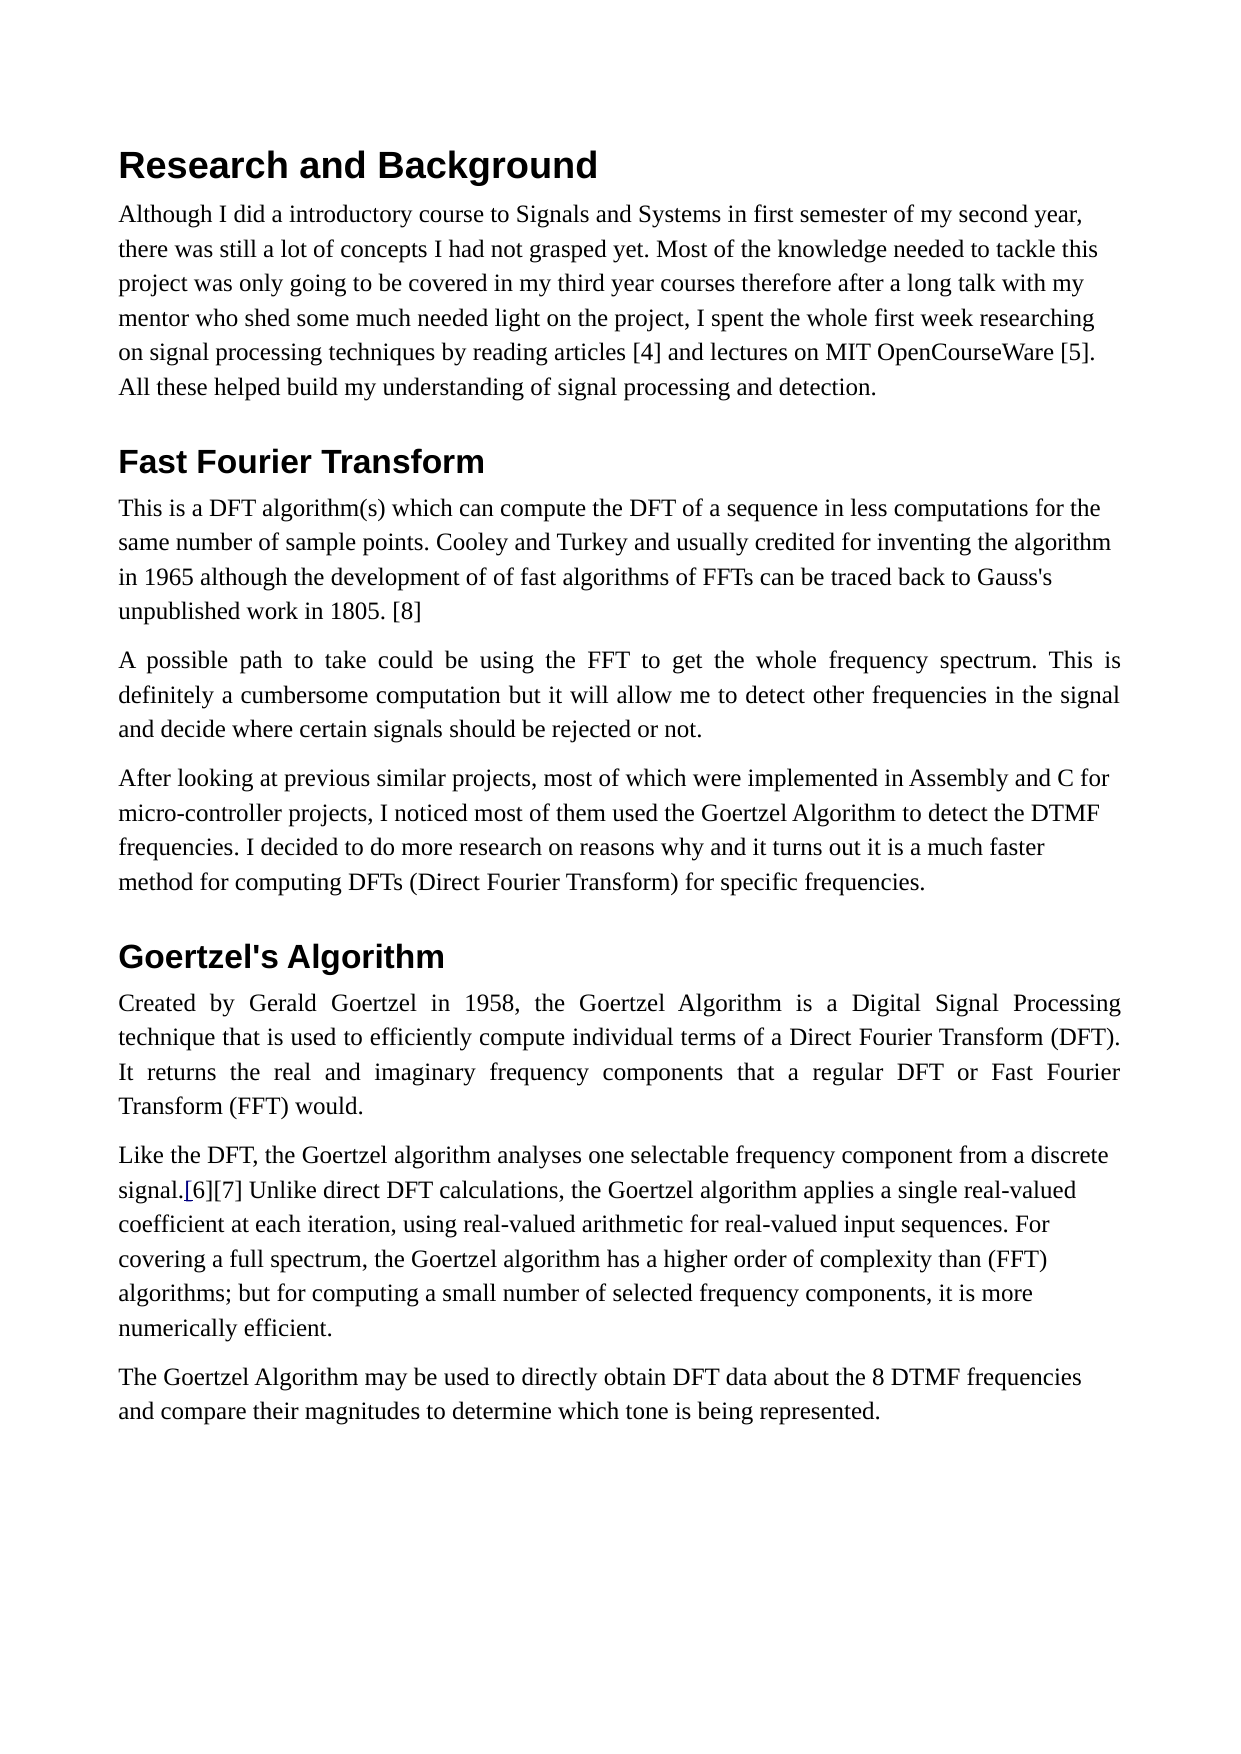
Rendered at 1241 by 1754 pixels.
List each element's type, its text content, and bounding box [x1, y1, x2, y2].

text After looking at previous similar projects, most of which were implemented in Assembly and C for micro-controller projects, I noticed most of them used the Goertzel Algorithm to detect the DTMF frequencies. I decided to do more research on reasons why and it turns out it is a much faster method for computing DFTs (Direct Fourier Transform) for specific frequencies. [118, 763, 1122, 895]
text This is a DFT algorithm(s) which can compute the DFT of a sequence in less computations for the same number of sample points. Cooley and Turkey and usually credited for inventing the algorithm in 1965 although the development of of fast algorithms of FFTs can be traced back to Gauss's unpublished work in 1805. [8] [118, 493, 1122, 625]
text Created by Gerald Goertzel in 1958, the Goertzel Algorithm is a Digital Signal Processing technique that is used to efficiently compute individual terms of a Direct Fourier Transform (DFT). It returns the real and imaginary frequency components that a regular DFT or Fast Fourier Transform (FFT) would. [118, 988, 1122, 1120]
text Although I did a introductory course to Signals and Systems in first semester of my second year, there was still a lot of concepts I had not grasped yet. Most of the knowledge needed to tackle this project was only going to be covered in my third year courses therefore after a long talk with my mentor who shed some much needed light on the project, I spent the whole first week researching on signal processing techniques by reading articles [4] and lectures on MIT OpenCourseWare [5]. All these helped build my understanding of signal processing and detection. [118, 199, 1122, 400]
text Like the DFT, the Goertzel algorithm analyses one selectable frequency component from a discrete signal.[6][7] Unlike direct DFT calculations, the Goertzel algorithm applies a single real-valued coefficient at each iteration, using real-valued arithmetic for real-valued input sequences. For covering a full spectrum, the Goertzel algorithm has a higher order of complexity than (FFT) algorithms; but for computing a small number of selected frequency components, it is more numerically efficient. [118, 1140, 1122, 1341]
subtitle Goertzel's Algorithm [118, 937, 1122, 975]
text The Goertzel Algorithm may be used to directly obtain DFT data about the 8 DTMF frequencies and compare their magnitudes to determine which tone is being represented. [118, 1362, 1122, 1425]
subtitle Research and Background [118, 143, 1122, 187]
text A possible path to take could be using the FFT to get the whole frequency spectrum. This is definitely a cumbersome computation but it will allow me to detect other frequencies in the signal and decide where certain signals should be rejected or not. [118, 645, 1122, 743]
subtitle Fast Fourier Transform [118, 442, 1122, 480]
